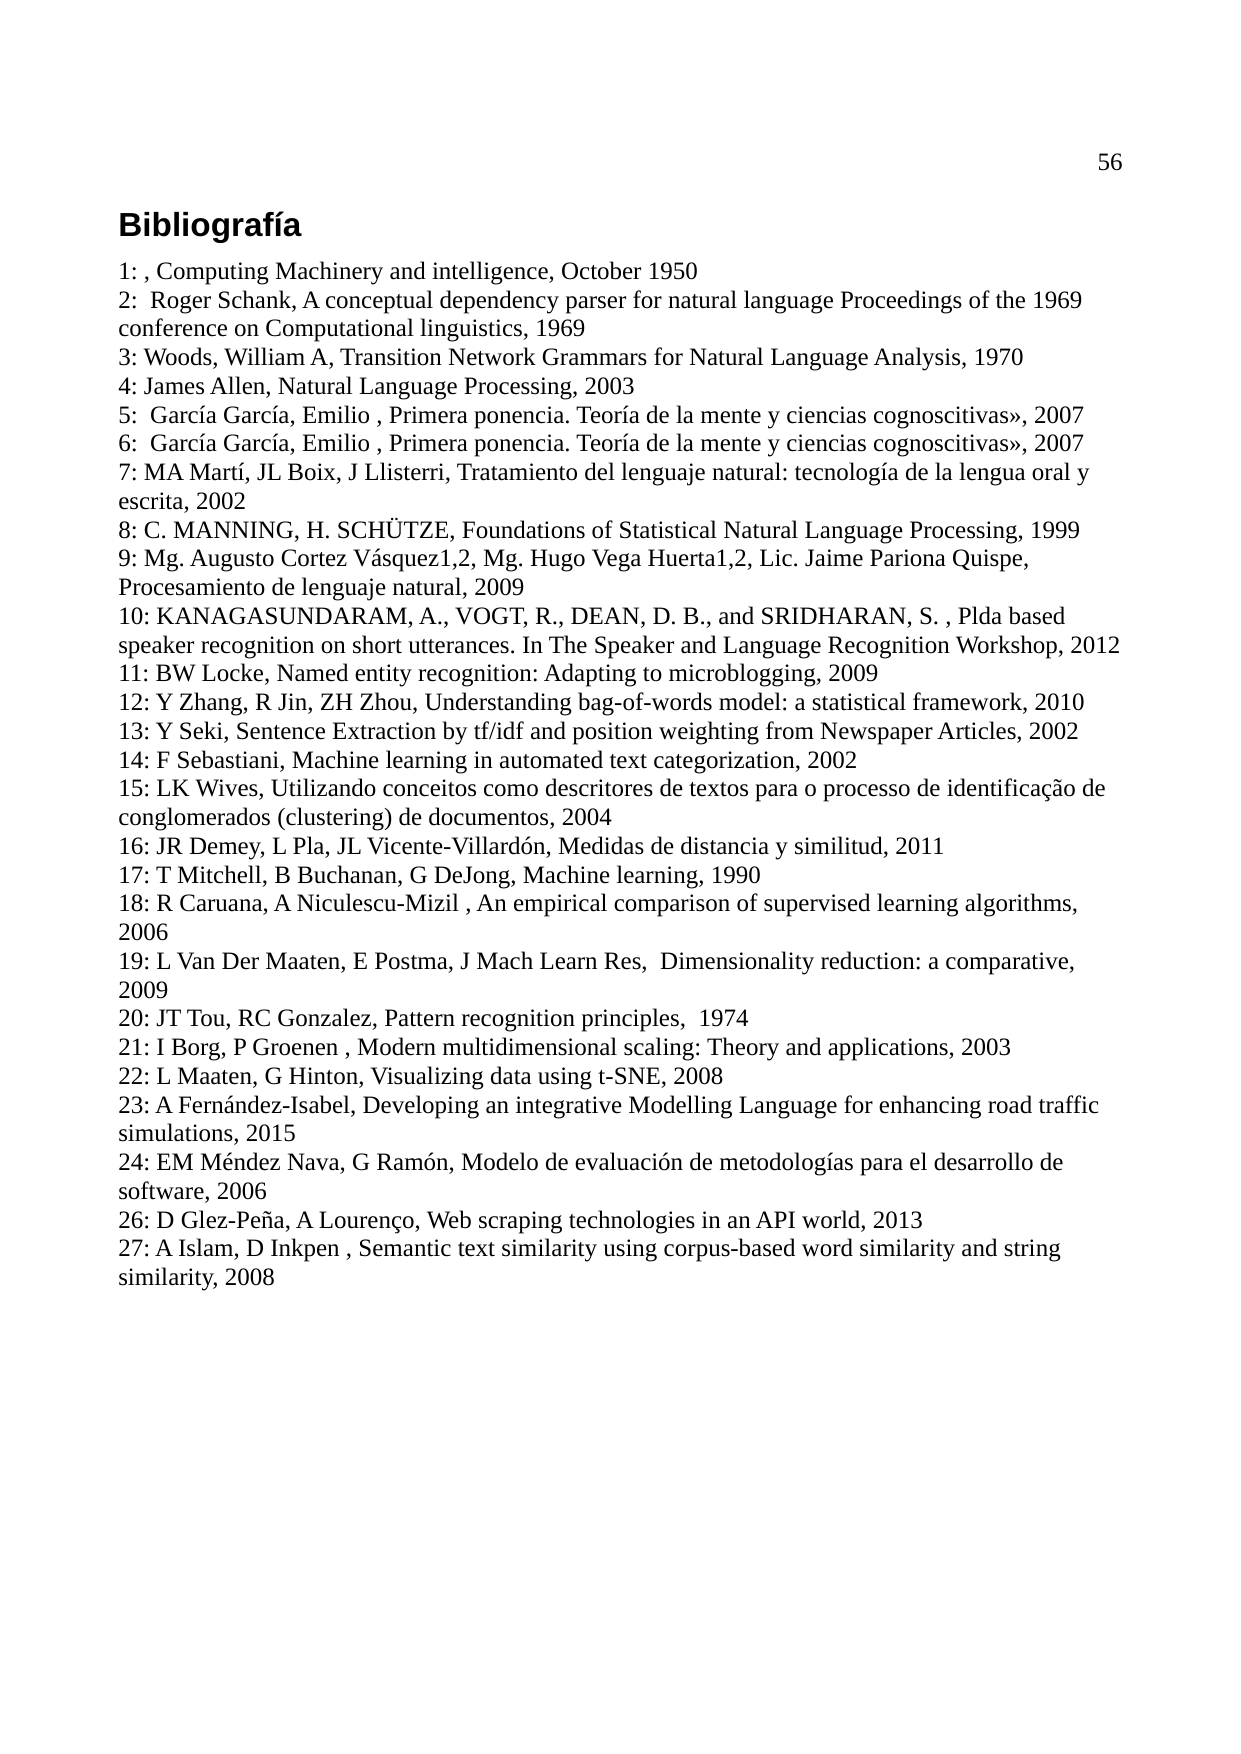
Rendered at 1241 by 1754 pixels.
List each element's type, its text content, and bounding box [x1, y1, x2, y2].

text 20: JT Tou, RC Gonzalez, Pattern recognition principles, 1974 [118, 1003, 1122, 1032]
text 16: JR Demey, L Pla, JL Vicente-Villardón, Medidas de distancia y similitud, 2011 [118, 831, 1122, 860]
text 9: Mg. Augusto Cortez Vásquez1,2, Mg. Hugo Vega Huerta1,2, Lic. Jaime Pariona Quispe, Procesamiento de lenguaje natural, 2009 [118, 543, 1122, 601]
subtitle Bibliografía [118, 205, 1122, 243]
text 8: C. MANNING, H. SCHÜTZE, Foundations of Statistical Natural Language Processing, 1999 [118, 515, 1122, 543]
text 15: LK Wives, Utilizando conceitos como descritores de textos para o processo de identificação de conglomerados (clustering) de documentos, 2004 [118, 773, 1122, 831]
text 24: EM Méndez Nava, G Ramón, Modelo de evaluación de metodologías para el desarrollo de software, 2006 [118, 1147, 1122, 1205]
text 17: T Mitchell, B Buchanan, G DeJong, Machine learning, 1990 [118, 860, 1122, 888]
text 26: D Glez-Peña, A Lourenço, Web scraping technologies in an API world, 2013 [118, 1205, 1122, 1233]
text 13: Y Seki, Sentence Extraction by tf/idf and position weighting from Newspaper Articles, 2002 [118, 716, 1122, 745]
text 10: KANAGASUNDARAM, A., VOGT, R., DEAN, D. B., and SRIDHARAN, S. , Plda based speaker recognition on short utterances. In The Speaker and Language Recognition Workshop, 2012 [118, 601, 1122, 658]
text 12: Y Zhang, R Jin, ZH Zhou, Understanding bag-of-words model: a statistical framework, 2010 [118, 687, 1122, 716]
text 21: I Borg, P Groenen , Modern multidimensional scaling: Theory and applications, 2003 [118, 1032, 1122, 1061]
text 1: , Computing Machinery and intelligence, October 1950 [118, 256, 1122, 285]
text 7: MA Martí, JL Boix, J Llisterri, Tratamiento del lenguaje natural: tecnología de la lengua oral y escrita, 2002 [118, 457, 1122, 515]
text 23: A Fernández-Isabel, Developing an integrative Modelling Language for enhancing road traffic simulations, 2015 [118, 1090, 1122, 1147]
text 5: García García, Emilio , Primera ponencia. Teoría de la mente y ciencias cognoscitivas», 2007 [118, 400, 1122, 428]
text 3: Woods, William A, Transition Network Grammars for Natural Language Analysis, 1970 [118, 342, 1122, 371]
text 2: Roger Schank, A conceptual dependency parser for natural language Proceedings of the 1969 conference on Computational linguistics, 1969 [118, 285, 1122, 342]
text 11: BW Locke, Named entity recognition: Adapting to microblogging, 2009 [118, 658, 1122, 687]
text 6: García García, Emilio , Primera ponencia. Teoría de la mente y ciencias cognoscitivas», 2007 [118, 428, 1122, 457]
text 22: L Maaten, G Hinton, Visualizing data using t-SNE, 2008 [118, 1061, 1122, 1090]
text 19: L Van Der Maaten, E Postma, J Mach Learn Res, Dimensionality reduction: a comparative, 2009 [118, 946, 1122, 1003]
text 4: James Allen, Natural Language Processing, 2003 [118, 371, 1122, 400]
text 14: F Sebastiani, Machine learning in automated text categorization, 2002 [118, 745, 1122, 773]
text 18: R Caruana, A Niculescu-Mizil , An empirical comparison of supervised learning algorithms, 2006 [118, 888, 1122, 946]
text 27: A Islam, D Inkpen , Semantic text similarity using corpus-based word similarity and string similarity, 2008 [118, 1233, 1122, 1291]
